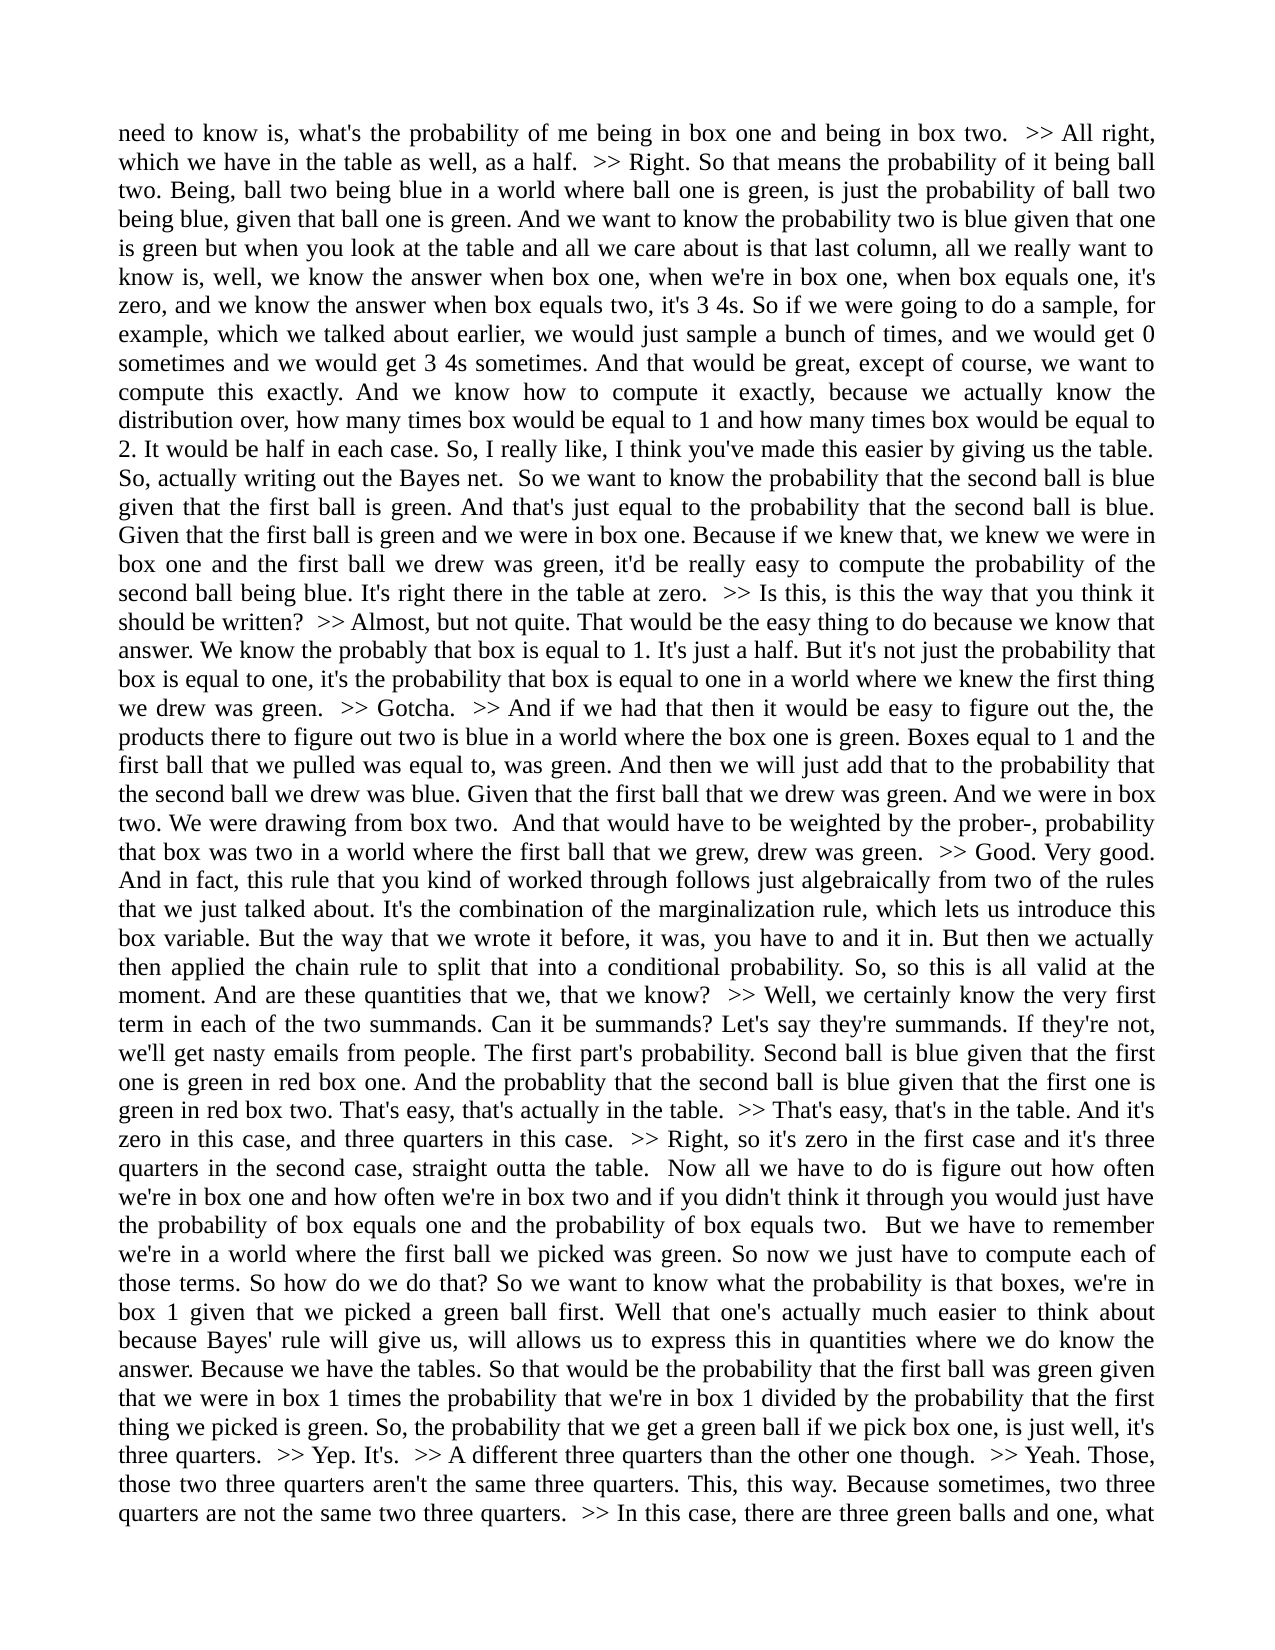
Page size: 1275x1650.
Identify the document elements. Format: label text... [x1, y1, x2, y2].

text need to know is, what's the probability of me being in box one and being in box two. >> All right, which we have in the table as well, as a half. >> Right. So that means the probability of it being ball two. Being, ball two being blue in a world where ball one is green, is just the probability of ball two being blue, given that ball one is green. And we want to know the probability two is blue given that one is green but when you look at the table and all we care about is that last column, all we really want to know is, well, we know the answer when box one, when we're in box one, when box equals one, it's zero, and we know the answer when box equals two, it's 3 4s. So if we were going to do a sample, for example, which we talked about earlier, we would just sample a bunch of times, and we would get 0 sometimes and we would get 3 4s sometimes. And that would be great, except of course, we want to compute this exactly. And we know how to compute it exactly, because we actually know the distribution over, how many times box would be equal to 1 and how many times box would be equal to 2. It would be half in each case. So, I really like, I think you've made this easier by giving us the table. So, actually writing out the Bayes net. So we want to know the probability that the second ball is blue given that the first ball is green. And that's just equal to the probability that the second ball is blue. Given that the first ball is green and we were in box one. Because if we knew that, we knew we were in box one and the first ball we drew was green, it'd be really easy to compute the probability of the second ball being blue. It's right there in the table at zero. >> Is this, is this the way that you think it should be written? >> Almost, but not quite. That would be the easy thing to do because we know that answer. We know the probably that box is equal to 1. It's just a half. But it's not just the probability that box is equal to one, it's the probability that box is equal to one in a world where we knew the first thing we drew was green. >> Gotcha. >> And if we had that then it would be easy to figure out the, the products there to figure out two is blue in a world where the box one is green. Boxes equal to 1 and the first ball that we pulled was equal to, was green. And then we will just add that to the probability that the second ball we drew was blue. Given that the first ball that we drew was green. And we were in box two. We were drawing from box two. And that would have to be weighted by the prober-, probability that box was two in a world where the first ball that we grew, drew was green. >> Good. Very good. And in fact, this rule that you kind of worked through follows just algebraically from two of the rules that we just talked about. It's the combination of the marginalization rule, which lets us introduce this box variable. But the way that we wrote it before, it was, you have to and it in. But then we actually then applied the chain rule to split that into a conditional probability. So, so this is all valid at the moment. And are these quantities that we, that we know? >> Well, we certainly know the very first term in each of the two summands. Can it be summands? Let's say they're summands. If they're not, we'll get nasty emails from people. The first part's probability. Second ball is blue given that the first one is green in red box one. And the probablity that the second ball is blue given that the first one is green in red box two. That's easy, that's actually in the table. >> That's easy, that's in the table. And it's zero in this case, and three quarters in this case. >> Right, so it's zero in the first case and it's three quarters in the second case, straight outta the table. Now all we have to do is figure out how often we're in box one and how often we're in box two and if you didn't think it through you would just have the probability of box equals one and the probability of box equals two. But we have to remember we're in a world where the first ball we picked was green. So now we just have to compute each of those terms. So how do we do that? So we want to know what the probability is that boxes, we're in box 1 given that we picked a green ball first. Well that one's actually much easier to think about because Bayes' rule will give us, will allows us to express this in quantities where we do know the answer. Because we have the tables. So that would be the probability that the first ball was green given that we were in box 1 times the probability that we're in box 1 divided by the probability that the first thing we picked is green. So, the probability that we get a green ball if we pick box one, is just well, it's three quarters. >> Yep. It's. >> A different three quarters than the other one though. >> Yeah. Those, those two three quarters aren't the same three quarters. This, this way. Because sometimes, two three quarters are not the same two three quarters. >> In this case, there are three green balls and one, what [118, 118, 1157, 1527]
